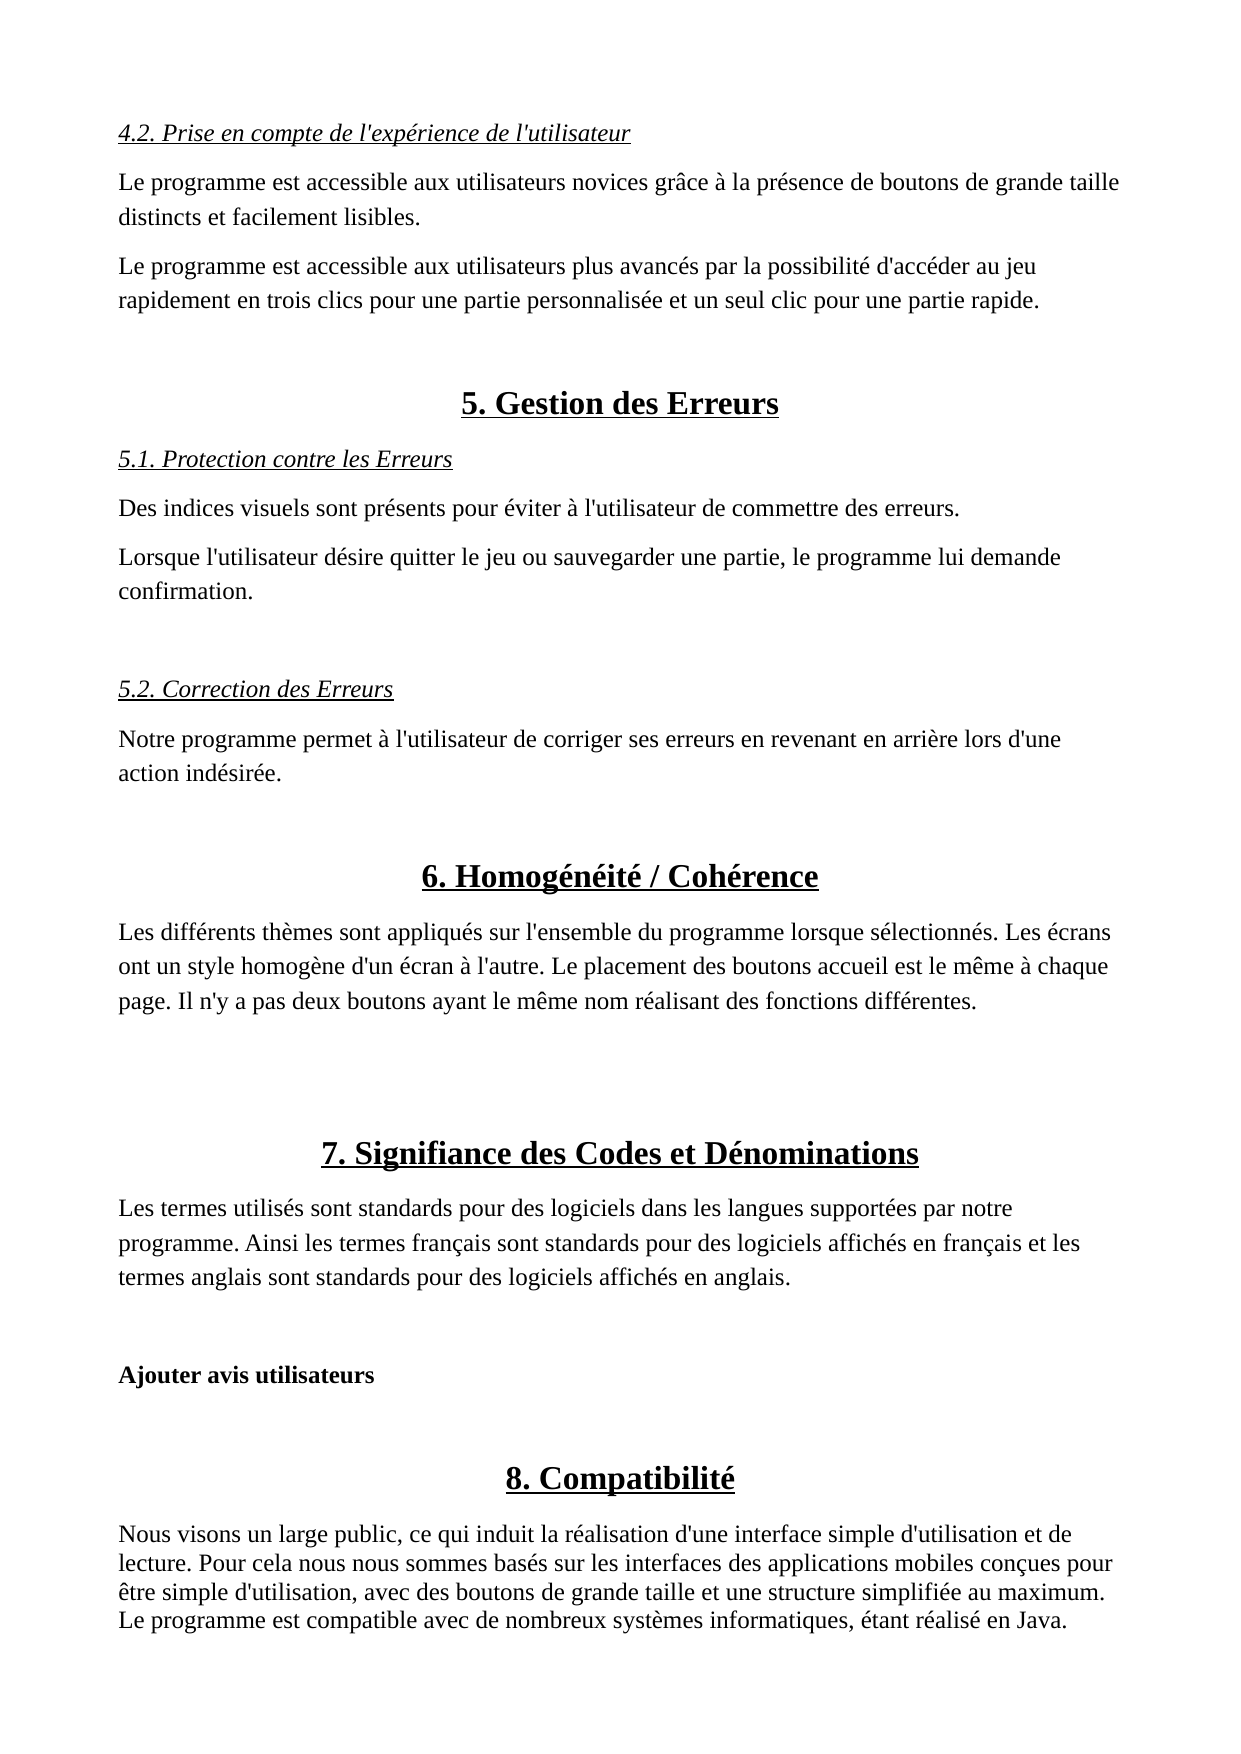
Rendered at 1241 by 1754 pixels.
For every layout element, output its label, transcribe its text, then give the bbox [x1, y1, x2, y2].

text Le programme est accessible aux utilisateurs novices grâce à la présence de boutons de grande taille distincts et facilement lisibles. [118, 167, 1122, 230]
text 5.1. Protection contre les Erreurs [118, 444, 1122, 473]
text 7. Signifiance des Codes et Dénominations [118, 1133, 1122, 1171]
text Des indices visuels sont présents pour éviter à l'utilisateur de commettre des erreurs. [118, 493, 1122, 522]
text Lorsque l'utilisateur désire quitter le jeu ou sauvegarder une partie, le programme lui demande confirmation. [118, 542, 1122, 605]
text Ajouter avis utilisateurs [118, 1361, 1122, 1389]
text 4.2. Prise en compte de l'expérience de l'utilisateur [118, 118, 1122, 147]
text Le programme est accessible aux utilisateurs plus avancés par la possibilité d'accéder au jeu rapidement en trois clics pour une partie personnalisée et un seul clic pour une partie rapide. [118, 251, 1122, 314]
text Les termes utilisés sont standards pour des logiciels dans les langues supportées par notre programme. Ainsi les termes français sont standards pour des logiciels affichés en français et les termes anglais sont standards pour des logiciels affichés en anglais. [118, 1193, 1122, 1291]
text 5.2. Correction des Erreurs [118, 674, 1122, 703]
text Les différents thèmes sont appliqués sur l'ensemble du programme lorsque sélectionnés. Les écrans ont un style homogène d'un écran à l'autre. Le placement des boutons accueil est le même à chaque page. Il n'y a pas deux boutons ayant le même nom réalisant des fonctions différentes. [118, 917, 1122, 1014]
text 8. Compatibilité [118, 1459, 1122, 1497]
text Notre programme permet à l'utilisateur de corriger ses erreurs en revenant en arrière lors d'une action indésirée. [118, 724, 1122, 787]
text Nous visons un large public, ce qui induit la réalisation d'une interface simple d'utilisation et de lecture. Pour cela nous nous sommes basés sur les interfaces des applications mobiles conçues pour être simple d'utilisation, avec des boutons de grande taille et une structure simplifiée au maximum. Le programme est compatible avec de nombreux systèmes informatiques, étant réalisé en Java. [118, 1519, 1122, 1634]
text 5. Gestion des Erreurs [118, 383, 1122, 422]
text 6. Homogénéité / Cohérence [118, 856, 1122, 894]
